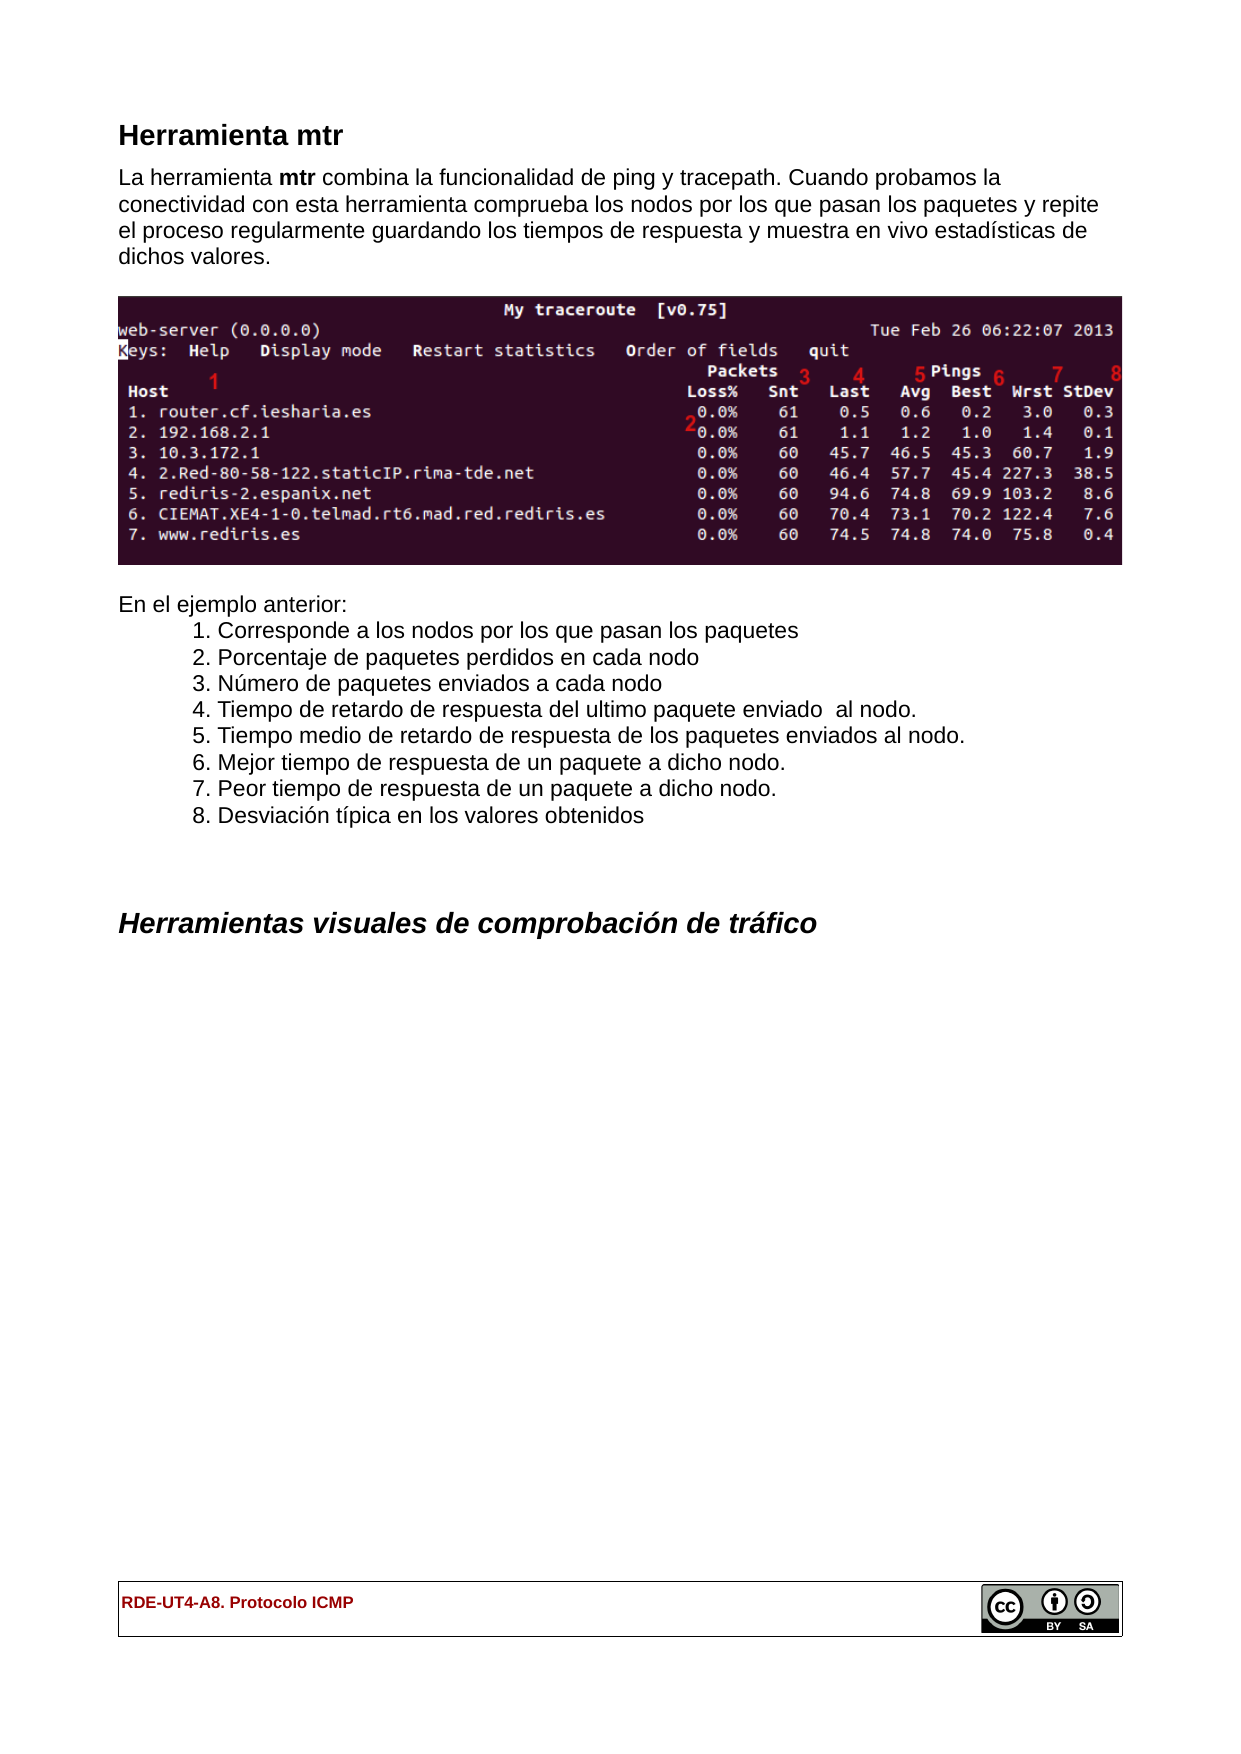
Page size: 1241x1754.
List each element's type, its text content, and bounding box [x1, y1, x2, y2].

text 6. Mejor tiempo de respuesta de un paquete a dicho nodo. [192, 749, 1122, 775]
text 7. Peor tiempo de respuesta de un paquete a dicho nodo. [192, 775, 1122, 802]
text 5. Tiempo medio de retardo de respuesta de los paquetes enviados al nodo. [192, 722, 1122, 749]
text La herramienta mtr combina la funcionalidad de ping y tracepath. Cuando probamos la conectividad con esta herramienta comprueba los nodos por los que pasan los paquetes y repite el proceso regularmente guardando los tiempos de respuesta y muestra en vivo estadísticas de dichos valores. [118, 164, 1122, 269]
subtitle Herramientas visuales de comprobación de tráfico [118, 906, 1122, 939]
text 1. Corresponde a los nodos por los que pasan los paquetes [192, 617, 1122, 643]
text 8. Desviación típica en los valores obtenidos [192, 802, 1122, 828]
picture [981, 1584, 1119, 1633]
text En el ejemplo anterior: [118, 591, 1122, 617]
picture [118, 296, 1123, 565]
subtitle Herramienta mtr [118, 118, 1122, 152]
text 4. Tiempo de retardo de respuesta del ultimo paquete enviado al nodo. [192, 696, 1122, 722]
text 2. Porcentaje de paquetes perdidos en cada nodo [192, 643, 1122, 670]
text 3. Número de paquetes enviados a cada nodo [192, 670, 1122, 696]
